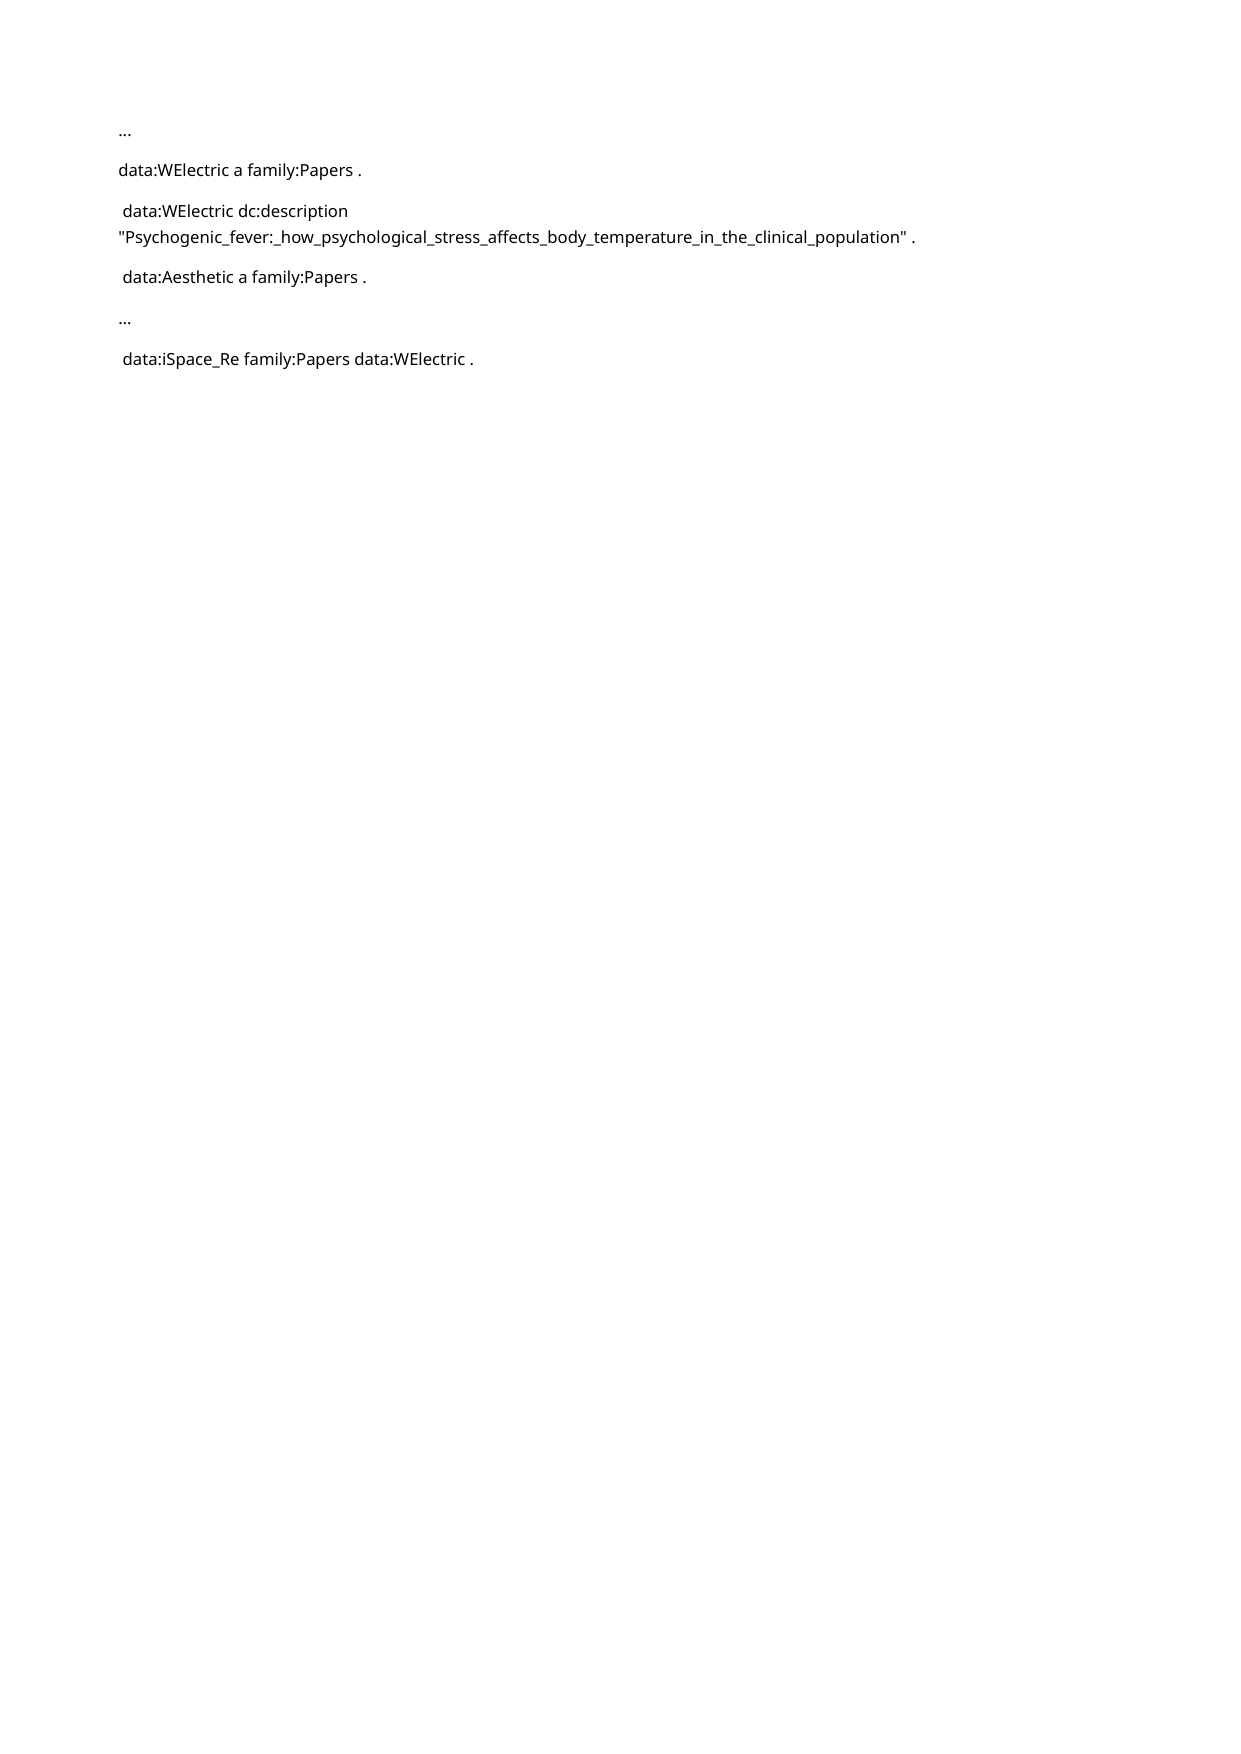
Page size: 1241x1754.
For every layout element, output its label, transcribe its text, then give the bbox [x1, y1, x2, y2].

text data:WElectric dc:description "Psychogenic_fever:_how_psychological_stress_affects_body_temperature_in_the_clinical_population" . [118, 199, 1122, 248]
text data:Aesthetic a family:Papers . [118, 266, 1122, 289]
text data:iSpace_Re family:Papers data:WElectric . [118, 347, 1122, 370]
text data:WElectric a family:Papers . [118, 159, 1122, 181]
text … [118, 307, 1122, 329]
text ... [118, 118, 1122, 141]
